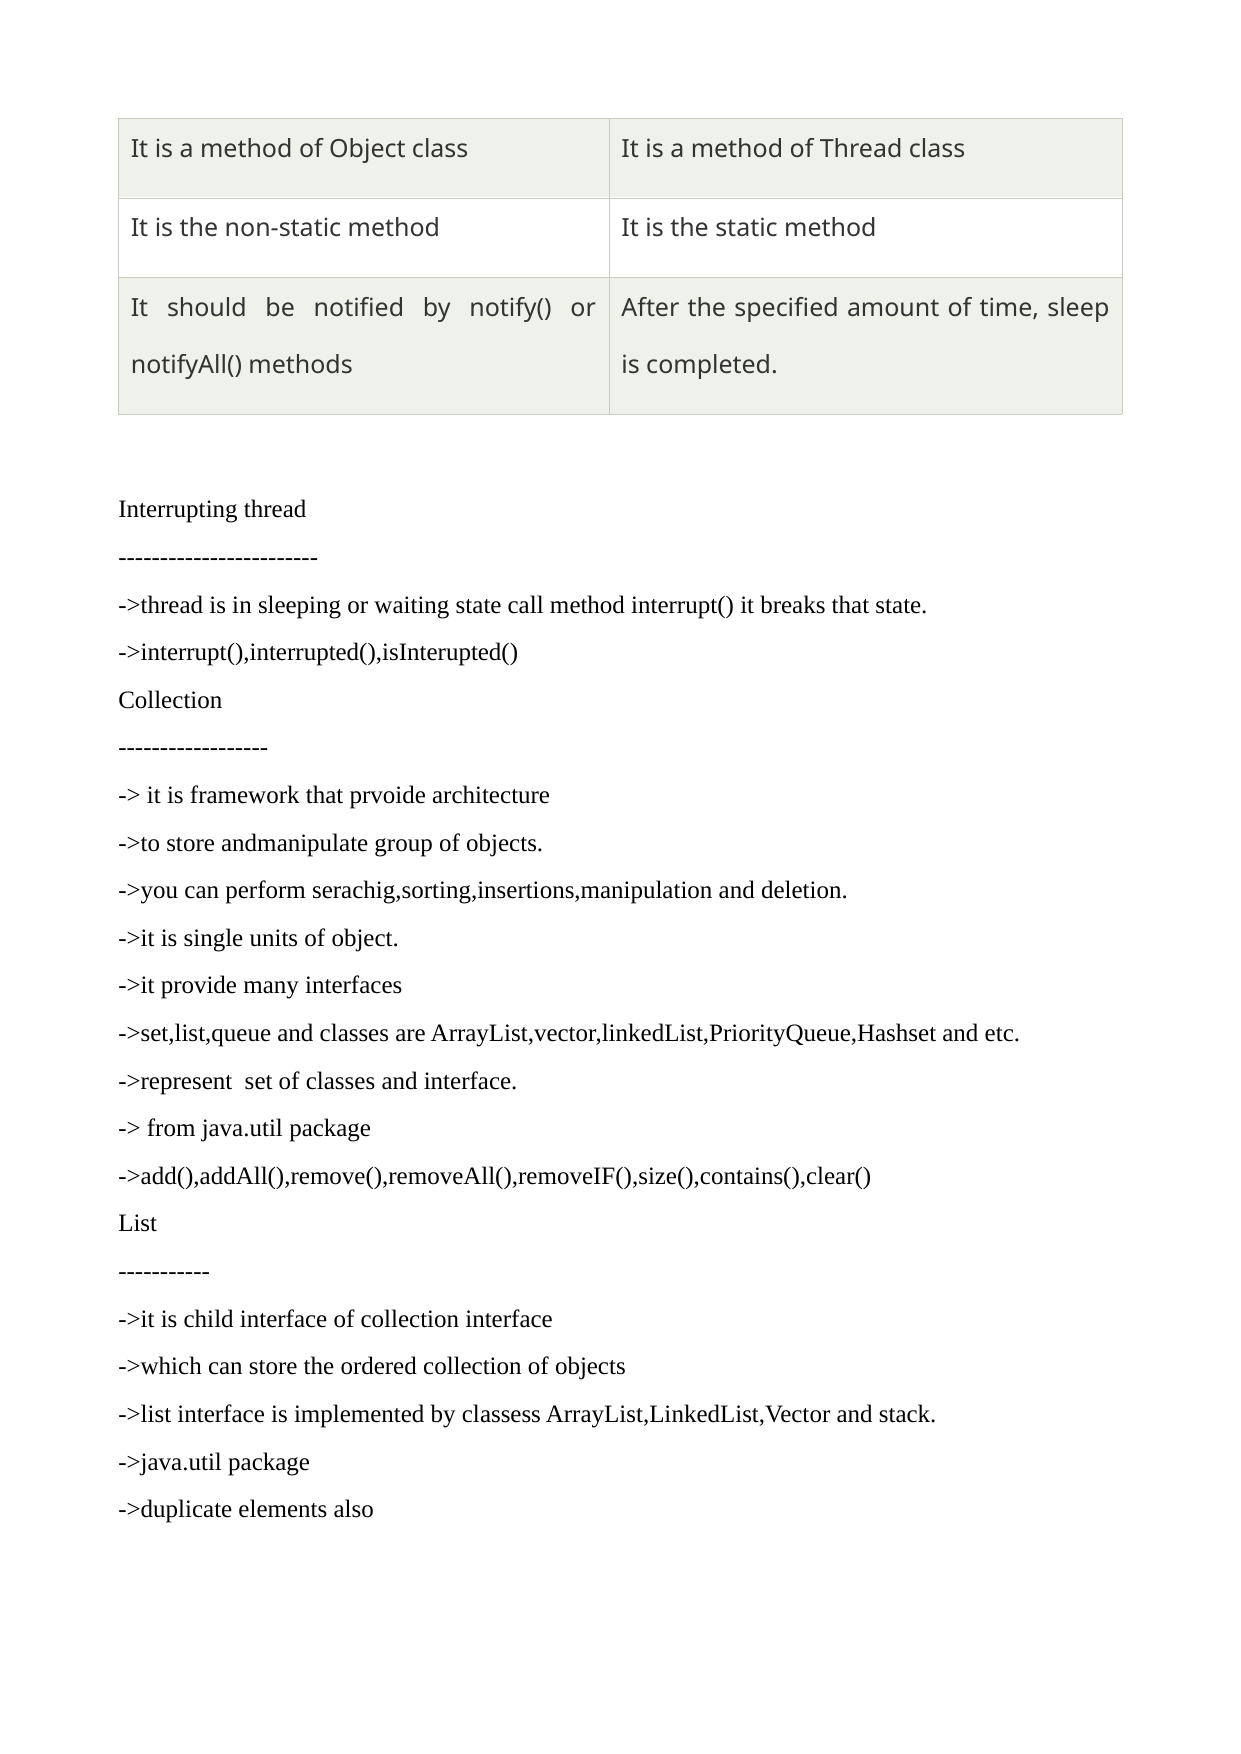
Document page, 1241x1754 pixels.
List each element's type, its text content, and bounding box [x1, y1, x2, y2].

text Interrupting thread [118, 494, 1122, 523]
table_cell It is the non-static method [119, 199, 609, 277]
text ->it is single units of object. [118, 923, 1122, 952]
text ->list interface is implemented by classess ArrayList,LinkedList,Vector and stack. [118, 1399, 1122, 1428]
text ->add(),addAll(),remove(),removeAll(),removeIF(),size(),contains(),clear() [118, 1161, 1122, 1190]
table_cell It is a method of Thread class [610, 119, 1122, 197]
text ------------------ [118, 732, 1122, 761]
text ->duplicate elements also [118, 1494, 1122, 1523]
text ->you can perform serachig,sorting,insertions,manipulation and deletion. [118, 875, 1122, 904]
text ->which can store the ordered collection of objects [118, 1351, 1122, 1380]
text ----------- [118, 1256, 1122, 1285]
text ->it is child interface of collection interface [118, 1304, 1122, 1332]
text ->java.util package [118, 1447, 1122, 1475]
text -> from java.util package [118, 1113, 1122, 1142]
table_cell After the specified amount of time, sleep is completed. [610, 278, 1122, 414]
text ->to store andmanipulate group of objects. [118, 828, 1122, 856]
text ->thread is in sleeping or waiting state call method interrupt() it breaks that state. [118, 590, 1122, 618]
text ------------------------ [118, 542, 1122, 571]
table_cell It is the static method [610, 199, 1122, 277]
text ->set,list,queue and classes are ArrayList,vector,linkedList,PriorityQueue,Hashset and etc. [118, 1018, 1122, 1047]
text Collection [118, 685, 1122, 714]
text List [118, 1208, 1122, 1237]
table_cell It should be notified by notify() or notifyAll() methods [119, 278, 609, 414]
text ->interrupt(),interrupted(),isInterupted() [118, 637, 1122, 666]
table_cell It is a method of Object class [119, 119, 609, 197]
text ->it provide many interfaces [118, 971, 1122, 999]
text ->represent set of classes and interface. [118, 1066, 1122, 1094]
text -> it is framework that prvoide architecture [118, 780, 1122, 809]
